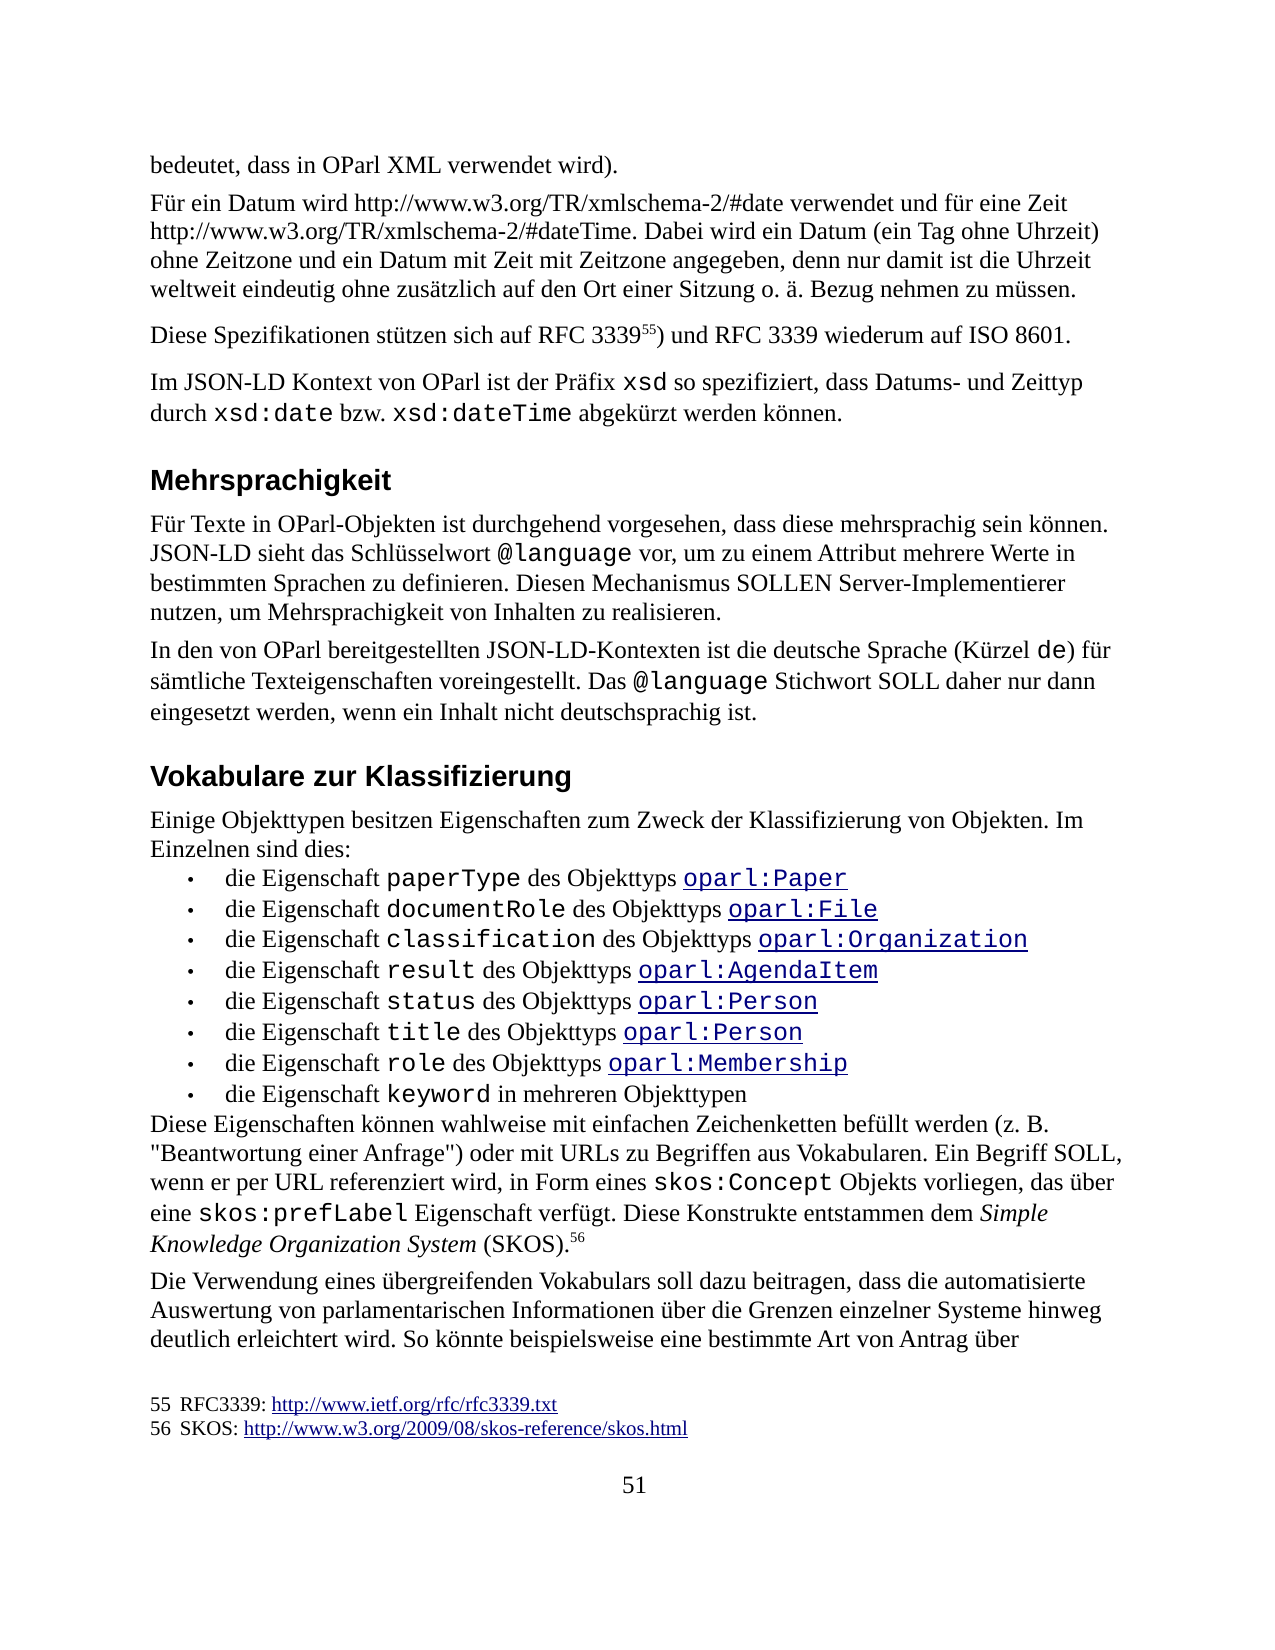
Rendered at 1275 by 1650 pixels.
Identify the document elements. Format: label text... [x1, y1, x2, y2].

list die Eigenschaft keyword in mehreren Objekttypen [187, 1079, 1125, 1109]
list die Eigenschaft status des Objekttyps oparl:Person [187, 986, 1125, 1017]
list die Eigenschaft classification des Objekttyps oparl:Organization [187, 924, 1125, 955]
list die Eigenschaft paperType des Objekttyps oparl:Paper [187, 863, 1125, 894]
text Für ein Datum wird http://www.w3.org/TR/xmlschema-2/#date verwendet und für eine Zeit http://www.w3.org/TR/xmlschema-2/#dateTime. Dabei wird ein Datum (ein Tag ohne Uhrzeit) ohne Zeitzone und ein Datum mit Zeit mit Zeitzone angegeben, denn nur damit ist die Uhrzeit weltweit eindeutig ohne zusätzlich auf den Ort einer Sitzung o. ä. Bezug nehmen zu müssen. [150, 188, 1125, 303]
text Für Texte in OParl-Objekten ist durchgehend vorgesehen, dass diese mehrsprachig sein können. JSON-LD sieht das Schlüsselwort @language vor, um zu einem Attribut mehrere Werte in bestimmten Sprachen zu definieren. Diesen Mechanismus SOLLEN Server-Implementierer nutzen, um Mehrsprachigkeit von Inhalten zu realisieren. [150, 509, 1125, 626]
text SKOS: http://www.w3.org/2009/08/skos-reference/skos.html [150, 1416, 1125, 1440]
text Im JSON-LD Kontext von OParl ist der Präfix xsd so spezifiziert, dass Datums- und Zeittyp durch xsd:date bzw. xsd:dateTime abgekürzt werden können. [150, 367, 1125, 429]
subtitle Mehrsprachigkeit [150, 463, 1125, 496]
list die Eigenschaft title des Objekttyps oparl:Person [187, 1017, 1125, 1048]
text Diese Eigenschaften können wahlweise mit einfachen Zeichenketten befüllt werden (z. B. "Beantwortung einer Anfrage") oder mit URLs zu Begriffen aus Vokabularen. Ein Begriff SOLL, wenn er per URL referenziert wird, in Form eines skos:Concept Objekts vorliegen, das über eine skos:prefLabel Eigenschaft verfügt. Diese Konstrukte entstammen dem Simple Knowledge Organization System (SKOS). [150, 1109, 1125, 1257]
list die Eigenschaft documentRole des Objekttyps oparl:File [187, 894, 1125, 924]
subtitle Vokabulare zur Klassifizierung [150, 759, 1125, 793]
text bedeutet, dass in OParl XML verwendet wird). [150, 150, 1125, 179]
text RFC3339: http://www.ietf.org/rfc/rfc3339.txt [150, 1392, 1125, 1416]
text Einige Objekttypen besitzen Eigenschaften zum Zweck der Klassifizierung von Objekten. Im Einzelnen sind dies: [150, 805, 1125, 863]
list die Eigenschaft result des Objekttyps oparl:AgendaItem [187, 955, 1125, 986]
list die Eigenschaft role des Objekttyps oparl:Membership [187, 1048, 1125, 1079]
text Diese Spezifikationen stützen sich auf RFC 3339) und RFC 3339 wiederum auf ISO 8601. [150, 321, 1125, 349]
text In den von OParl bereitgestellten JSON-LD-Kontexten ist die deutsche Sprache (Kürzel de) für sämtliche Texteigenschaften voreingestellt. Das @language Stichwort SOLL daher nur dann eingesetzt werden, wenn ein Inhalt nicht deutschsprachig ist. [150, 635, 1125, 725]
text Die Verwendung eines übergreifenden Vokabulars soll dazu beitragen, dass die automatisierte Auswertung von parlamentarischen Informationen über die Grenzen einzelner Systeme hinweg deutlich erleichtert wird. So könnte beispielsweise eine bestimmte Art von Antrag über [150, 1266, 1125, 1353]
